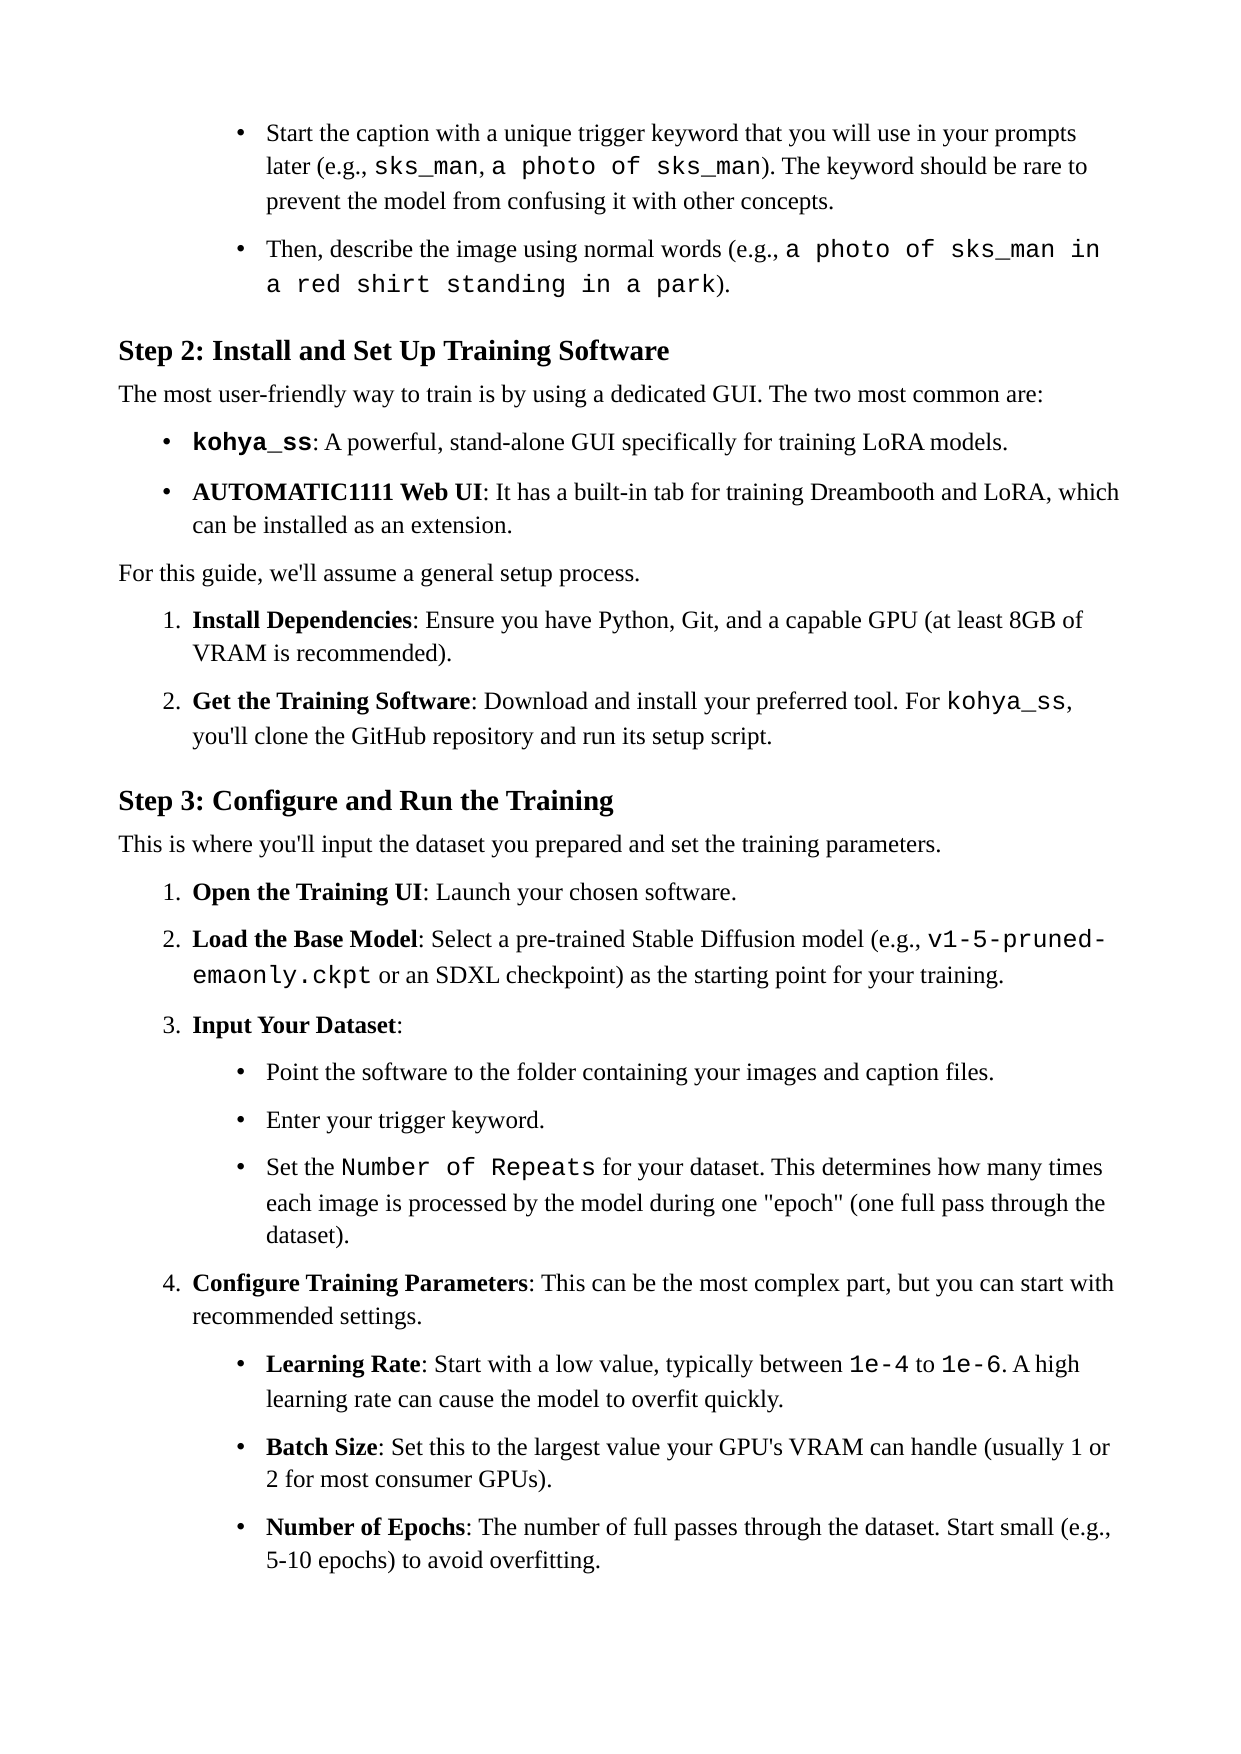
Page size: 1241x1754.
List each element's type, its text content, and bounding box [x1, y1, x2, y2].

list Install Dependencies: Ensure you have Python, Git, and a capable GPU (at least 8GB of VRAM is recommended). [162, 605, 1122, 667]
list Load the Base Model: Select a pre-trained Stable Diffusion model (e.g., v1-5-pruned-emaonly.ckpt or an SDXL checkpoint) as the starting point for your training. [162, 924, 1122, 991]
list Enter your trigger keyword. [236, 1105, 1122, 1134]
list Configure Training Parameters: This can be the most complex part, but you can start with recommended settings. [162, 1268, 1122, 1330]
text This is where you'll input the dataset you prepared and set the training parameters. [118, 829, 1122, 858]
list Batch Size: Set this to the largest value your GPU's VRAM can handle (usually 1 or 2 for most consumer GPUs). [236, 1432, 1122, 1493]
list Point the software to the folder containing your images and caption files. [236, 1057, 1122, 1086]
list Input Your Dataset: [162, 1010, 1122, 1038]
text For this guide, we'll assume a general setup process. [118, 558, 1122, 587]
list Start the caption with a unique trigger keyword that you will use in your prompts later (e.g., sks_man, a photo of sks_man). The keyword should be rare to prevent the model from confusing it with other concepts. [236, 118, 1122, 215]
list Learning Rate: Start with a low value, typically between 1e-4 to 1e-6. A high learning rate can cause the model to overfit quickly. [236, 1349, 1122, 1413]
list Open the Training UI: Launch your chosen software. [162, 877, 1122, 906]
list Get the Training Software: Download and install your preferred tool. For kohya_ss, you'll clone the GitHub repository and run its setup script. [162, 686, 1122, 750]
list Then, describe the image using normal words (e.g., a photo of sks_man in a red shirt standing in a park). [236, 234, 1122, 300]
list Set the Number of Repeats for your dataset. This determines how many times each image is processed by the model during one "epoch" (one full pass through the dataset). [236, 1152, 1122, 1249]
text The most user-friendly way to train is by using a dedicated GUI. The two most common are: [118, 379, 1122, 408]
subtitle Step 3: Configure and Run the Training [118, 783, 1122, 817]
list Number of Epochs: The number of full passes through the dataset. Start small (e.g., 5-10 epochs) to avoid overfitting. [236, 1512, 1122, 1574]
list AUTOMATIC1111 Web UI: It has a built-in tab for training Dreambooth and LoRA, which can be installed as an extension. [162, 477, 1122, 539]
list kohya_ss: A powerful, stand-alone GUI specifically for training LoRA models. [162, 427, 1122, 458]
subtitle Step 2: Install and Set Up Training Software [118, 333, 1122, 367]
